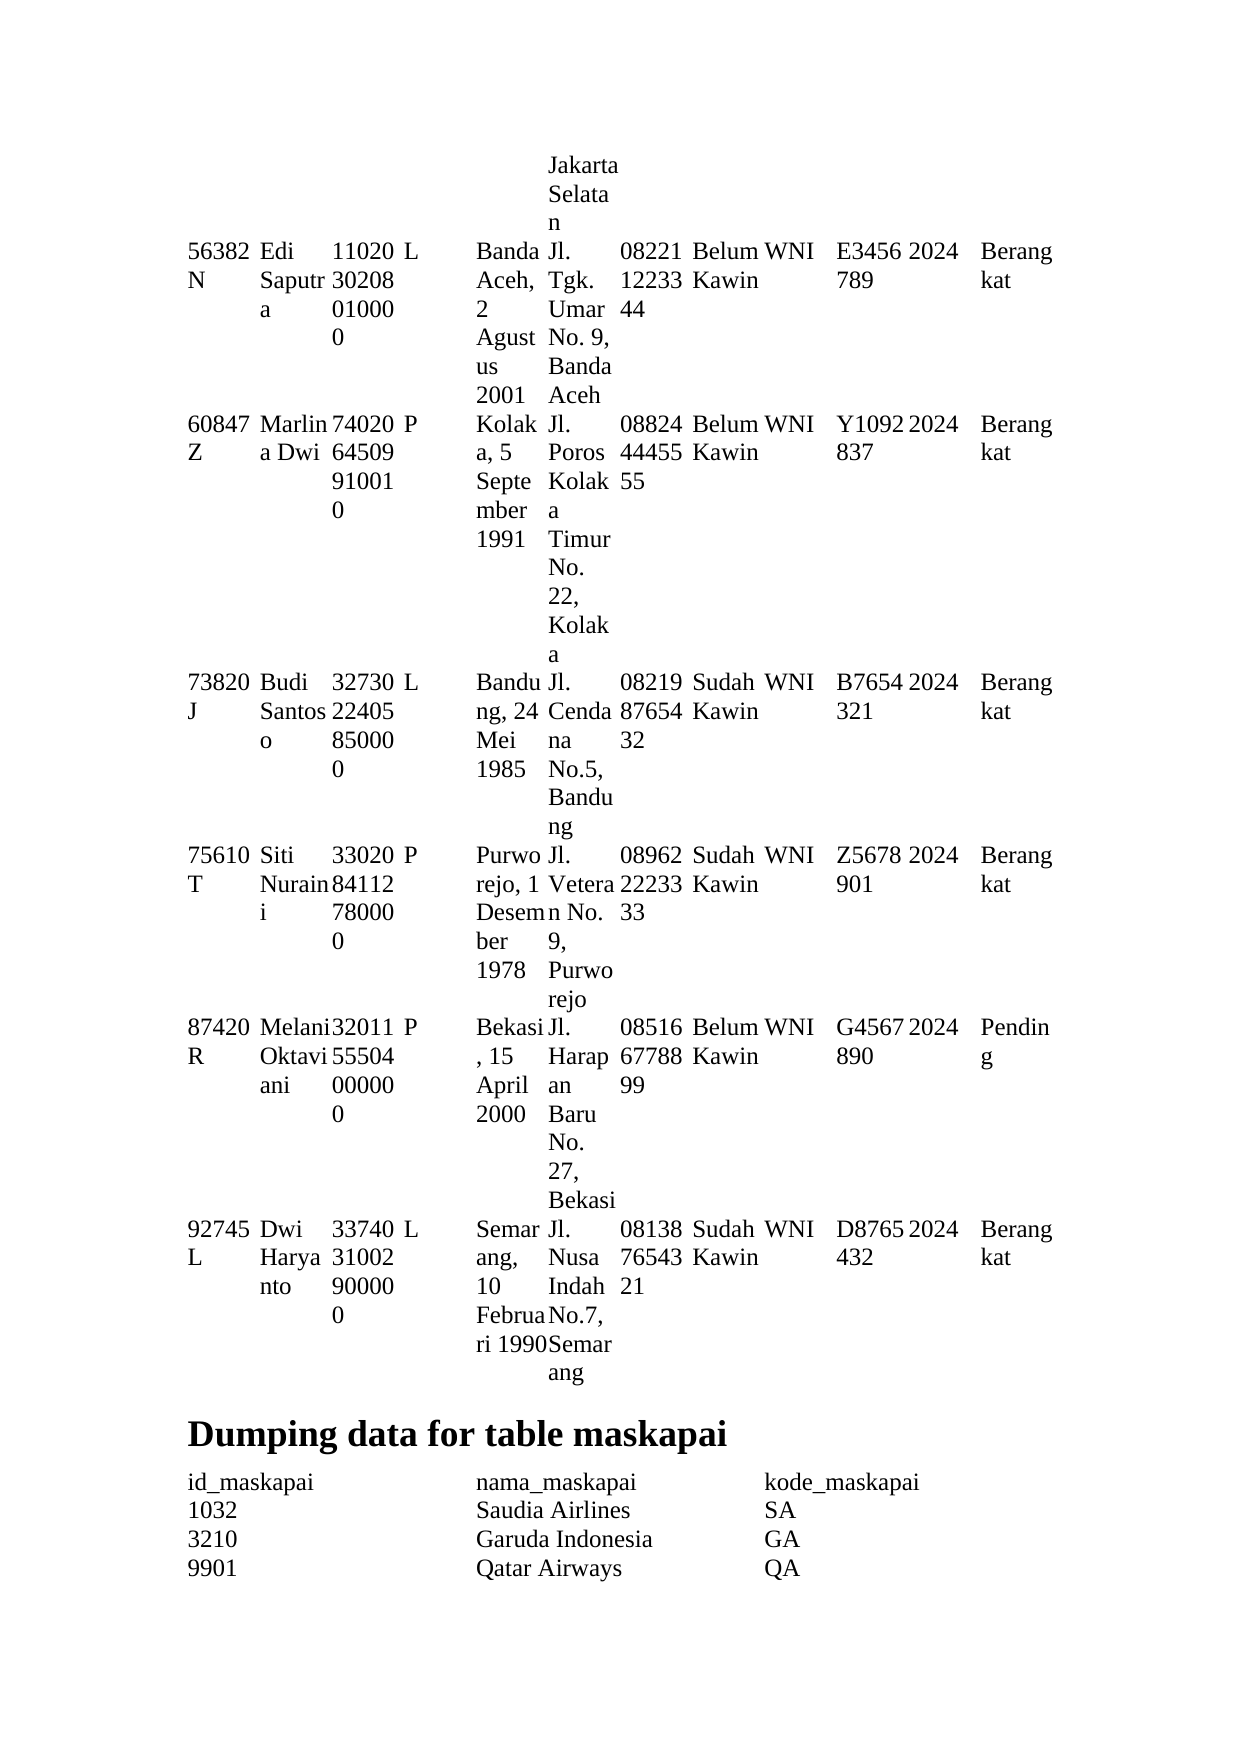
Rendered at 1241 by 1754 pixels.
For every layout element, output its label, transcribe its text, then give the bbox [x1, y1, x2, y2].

table_cell 088244445555 [620, 409, 692, 667]
table_cell 2024 [908, 1013, 980, 1214]
table_cell L [404, 236, 476, 409]
table_cell [188, 150, 259, 236]
table_cell 2024 [908, 840, 980, 1012]
table_cell [404, 150, 476, 236]
table_cell Jl. Cendana No.5, Bandung [548, 668, 620, 840]
table_header nama_maskapai [476, 1467, 764, 1496]
table_cell Y1092837 [836, 409, 908, 667]
table_cell [332, 150, 404, 236]
table_cell 56382N [188, 236, 259, 409]
table_cell WNI [764, 236, 836, 409]
table_cell Jl. Nusa Indah No.7, Semarang [548, 1214, 620, 1386]
table_cell Jakarta Selatan [548, 150, 620, 236]
table_cell [692, 150, 764, 236]
table_cell L [404, 1214, 476, 1386]
table_cell Purworejo, 1 Desember 1978 [476, 840, 548, 1012]
table_cell 60847Z [188, 409, 259, 667]
table_cell 3273022405850000 [332, 668, 404, 840]
table_cell Banda Aceh, 2 Agustus 2001 [476, 236, 548, 409]
table_cell L [404, 668, 476, 840]
table_cell G4567890 [836, 1013, 908, 1214]
table_cell 9901 [188, 1553, 476, 1582]
table_cell 2024 [908, 1214, 980, 1386]
table_cell QA [764, 1553, 1053, 1582]
table_cell Sudah Kawin [692, 1214, 764, 1386]
table_cell Jl. Tgk. Umar No. 9, Banda Aceh [548, 236, 620, 409]
table_cell 7402064509910010 [332, 409, 404, 667]
table_cell B7654321 [836, 668, 908, 840]
table_cell P [404, 409, 476, 667]
table_cell 082211223344 [620, 236, 692, 409]
table_cell Berangkat [980, 668, 1053, 840]
table_cell WNI [764, 409, 836, 667]
table_cell [260, 150, 332, 236]
table_cell [764, 150, 836, 236]
table_cell Jl. Poros Kolaka Timur No. 22, Kolaka [548, 409, 620, 667]
table_cell P [404, 840, 476, 1012]
table_cell Edi Saputra [260, 236, 332, 409]
table_cell [980, 150, 1053, 236]
table_cell Belum Kawin [692, 1013, 764, 1214]
table_cell WNI [764, 1214, 836, 1386]
table_cell Garuda Indonesia [476, 1524, 764, 1553]
table_cell Budi Santoso [260, 668, 332, 840]
table_cell GA [764, 1524, 1053, 1553]
table_cell P [404, 1013, 476, 1214]
table_cell [836, 150, 908, 236]
table_cell Marlina Dwi [260, 409, 332, 667]
table_cell [476, 150, 548, 236]
table_cell 1032 [188, 1496, 476, 1524]
table_cell [908, 150, 980, 236]
table_cell Sudah Kawin [692, 840, 764, 1012]
table_cell Berangkat [980, 236, 1053, 409]
table_cell 3302084112780000 [332, 840, 404, 1012]
table_cell Z5678901 [836, 840, 908, 1012]
table_cell Sudah Kawin [692, 668, 764, 840]
table_cell Siti Nuraini [260, 840, 332, 1012]
table_cell WNI [764, 668, 836, 840]
table_cell 089622223333 [620, 840, 692, 1012]
table_cell 3210 [188, 1524, 476, 1553]
table_cell WNI [764, 840, 836, 1012]
table_cell Jl. Harapan Baru No. 27, Bekasi [548, 1013, 620, 1214]
table_cell Pending [980, 1013, 1053, 1214]
table_cell Qatar Airways [476, 1553, 764, 1582]
table_cell 92745L [188, 1214, 259, 1386]
table_cell Berangkat [980, 409, 1053, 667]
table_cell Jl. Veteran No. 9, Purworejo [548, 840, 620, 1012]
table_cell E3456789 [836, 236, 908, 409]
table_cell WNI [764, 1013, 836, 1214]
table_cell 2024 [908, 236, 980, 409]
table_cell Semarang, 10 Februari 1990 [476, 1214, 548, 1386]
table_cell Berangkat [980, 840, 1053, 1012]
table_cell Bekasi, 15 April 2000 [476, 1013, 548, 1214]
table_cell 085166778899 [620, 1013, 692, 1214]
table_cell 2024 [908, 409, 980, 667]
table_cell 1102030208010000 [332, 236, 404, 409]
table_cell 87420R [188, 1013, 259, 1214]
table_cell 75610T [188, 840, 259, 1012]
table_cell 081387654321 [620, 1214, 692, 1386]
table_cell Belum Kawin [692, 236, 764, 409]
table_cell 73820J [188, 668, 259, 840]
table_cell Bandung, 24 Mei 1985 [476, 668, 548, 840]
table_cell 3201155504000000 [332, 1013, 404, 1214]
table_cell [620, 150, 692, 236]
table_cell Dwi Haryanto [260, 1214, 332, 1386]
table_cell Belum Kawin [692, 409, 764, 667]
table_header kode_maskapai [764, 1467, 1053, 1496]
table_cell 082198765432 [620, 668, 692, 840]
table_cell Kolaka, 5 September 1991 [476, 409, 548, 667]
table_cell 3374031002900000 [332, 1214, 404, 1386]
table_cell Saudia Airlines [476, 1496, 764, 1524]
table_cell SA [764, 1496, 1053, 1524]
subtitle Dumping data for table maskapai [187, 1411, 1053, 1454]
table_cell 2024 [908, 668, 980, 840]
table_cell Berangkat [980, 1214, 1053, 1386]
table_header id_maskapai [188, 1467, 476, 1496]
table_cell Melani Oktaviani [260, 1013, 332, 1214]
table_cell D8765432 [836, 1214, 908, 1386]
